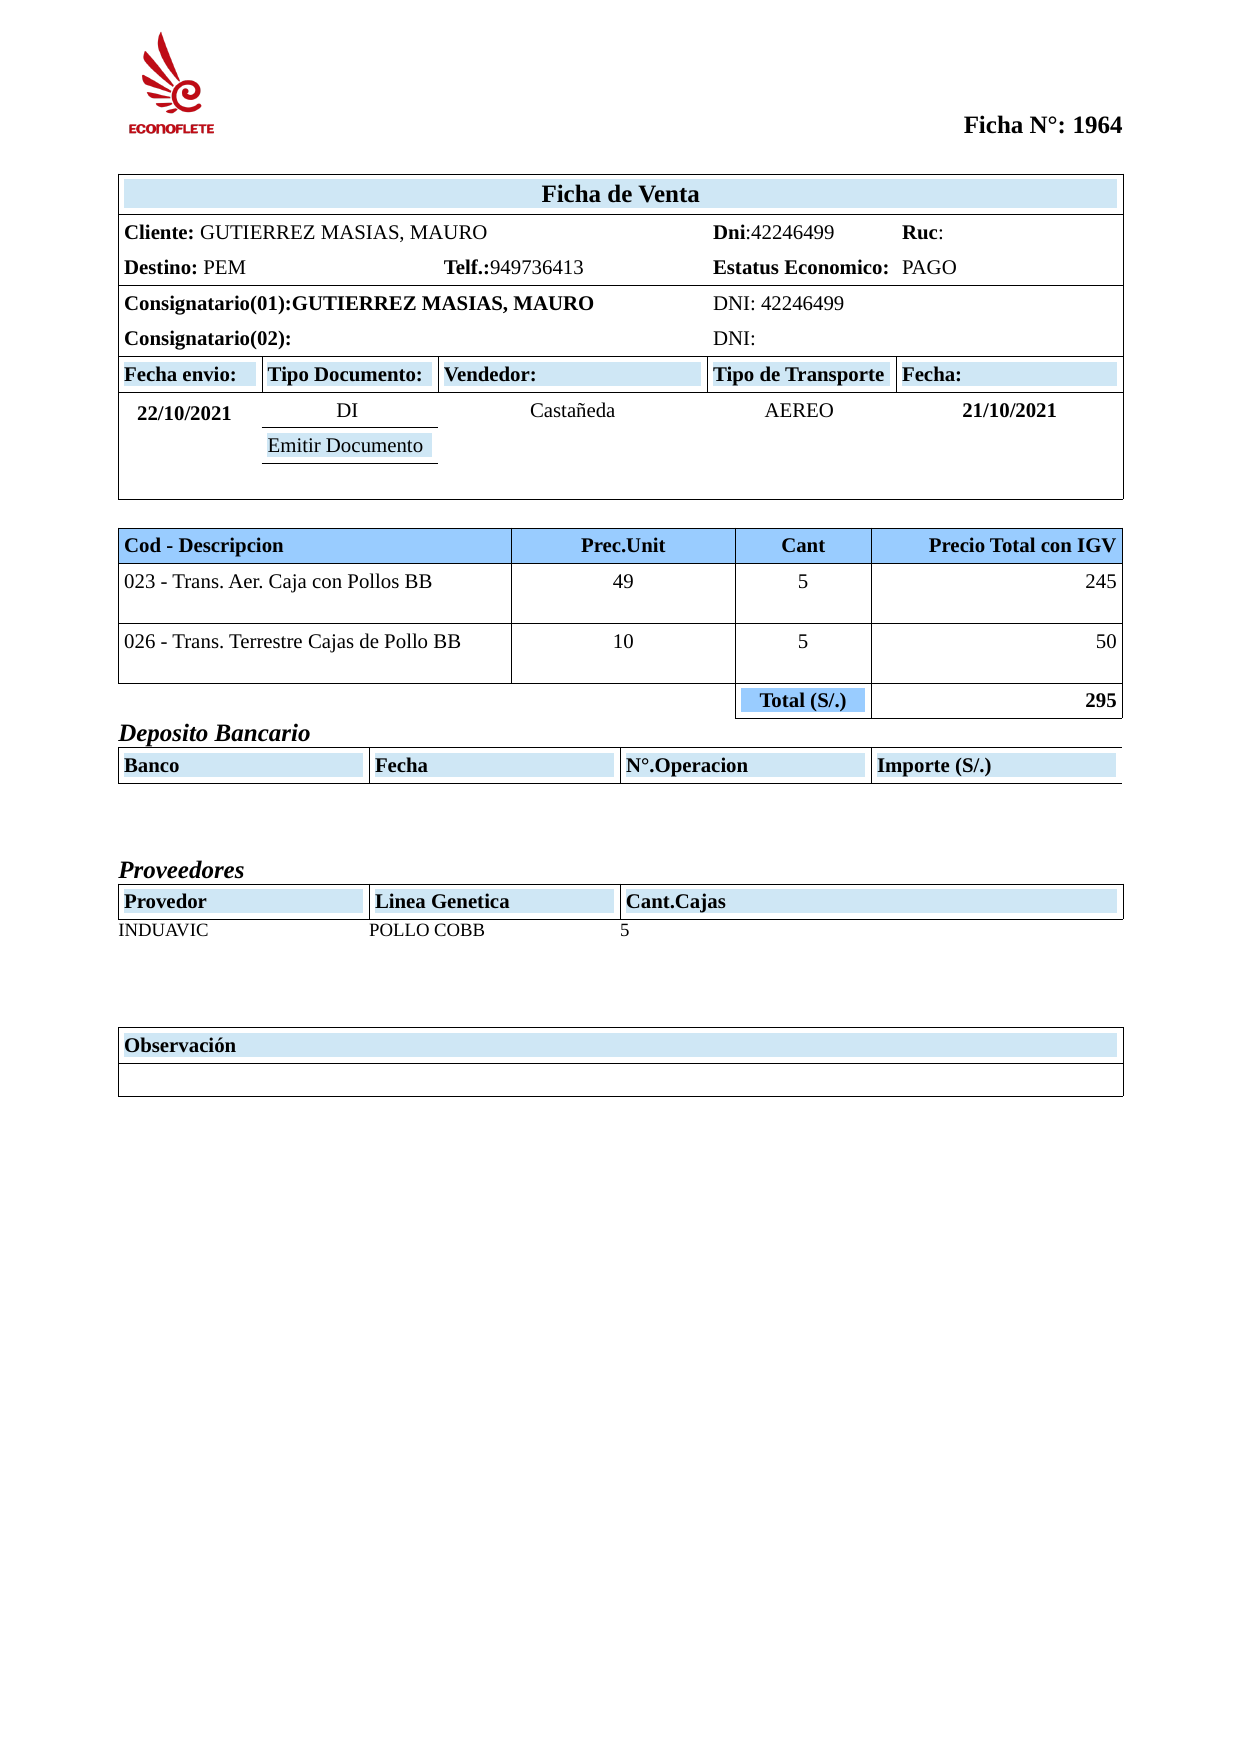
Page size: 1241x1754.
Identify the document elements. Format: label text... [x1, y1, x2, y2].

table_cell 21/10/2021 [896, 393, 1123, 498]
table_cell Tipo de Transporte [708, 357, 896, 392]
table_cell [118, 784, 369, 807]
table_cell [620, 1006, 1123, 1027]
table_cell DNI: [707, 321, 1123, 356]
table_cell [369, 784, 620, 807]
table_cell Vendedor: [439, 357, 707, 392]
table_cell [118, 941, 369, 962]
table_cell [118, 984, 369, 1006]
table_cell 5 [736, 624, 871, 682]
table_cell [119, 1064, 1123, 1096]
table_cell DNI: 42246499 [707, 286, 1123, 321]
table_cell [369, 963, 620, 984]
table_header Banco [119, 748, 369, 782]
table_cell [620, 807, 871, 831]
table_cell Consignatario(01):GUTIERREZ MASIAS, MAURO [119, 286, 707, 321]
table_cell 10 [512, 624, 735, 682]
table_cell [369, 807, 620, 831]
table_cell [620, 984, 1123, 1006]
picture [118, 31, 225, 134]
table_cell [118, 1006, 369, 1027]
table_header Fecha [370, 748, 620, 782]
table_cell [369, 941, 620, 962]
table_header Cant.Cajas [621, 885, 1123, 919]
table_cell [871, 784, 1122, 807]
table_cell Consignatario(02): [119, 321, 707, 356]
table_header Importe (S/.) [872, 748, 1122, 782]
table_cell Emitir Documento [262, 428, 438, 463]
table_cell AEREO [707, 393, 896, 498]
table_header Observación [119, 1028, 1123, 1063]
table_cell [369, 984, 620, 1006]
table_cell 5 [736, 564, 871, 623]
table_cell [118, 684, 511, 718]
table_cell [369, 1006, 620, 1027]
table_cell [511, 684, 735, 718]
table_cell [118, 963, 369, 984]
table_cell Destino: PEM [119, 249, 438, 285]
table_header Provedor [119, 885, 369, 919]
table_cell INDUAVIC [118, 920, 369, 941]
table_cell [118, 807, 369, 831]
table_cell PAGO [896, 249, 1123, 285]
table_cell Total (S/.) [736, 684, 871, 718]
table_cell [620, 831, 871, 855]
table_cell Cliente: GUTIERREZ MASIAS, MAURO [119, 215, 707, 249]
table_header Ficha de Venta [119, 175, 1123, 214]
table_header N°.Operacion [621, 748, 871, 782]
table_cell Estatus Economico: [707, 249, 896, 285]
table_cell POLLO COBB [369, 920, 620, 941]
table_cell 22/10/2021 [119, 393, 262, 498]
table_cell Ruc: [896, 215, 1123, 249]
table_cell Fecha envio: [119, 357, 262, 392]
table_cell [369, 831, 620, 855]
table_cell 023 - Trans. Aer. Caja con Pollos BB [119, 564, 511, 623]
table_header Precio Total con IGV [872, 529, 1122, 563]
table_header Prec.Unit [512, 529, 735, 563]
table_cell Telf.:949736413 [438, 249, 707, 285]
table_cell [118, 831, 369, 855]
table_cell Fecha: [897, 357, 1123, 392]
table_cell 49 [512, 564, 735, 623]
table_header Cod - Descripcion [119, 529, 511, 563]
text Deposito Bancario [118, 718, 1122, 747]
table_cell [871, 831, 1122, 855]
text Proveedores [118, 855, 1122, 883]
table_cell 026 - Trans. Terrestre Cajas de Pollo BB [119, 624, 511, 682]
table_cell 245 [872, 564, 1122, 623]
table_header Linea Genetica [370, 885, 620, 919]
table_cell [871, 807, 1122, 831]
table_cell Castañeda [438, 393, 707, 498]
table_cell [620, 941, 1123, 962]
table_cell 5 [620, 920, 1123, 941]
table_header Cant [736, 529, 871, 563]
table_cell Dni:42246499 [707, 215, 896, 249]
table_cell Tipo Documento: [263, 357, 438, 392]
table_cell [620, 784, 871, 807]
table_cell DI [262, 393, 438, 427]
table_cell [262, 464, 438, 498]
table_cell [620, 963, 1123, 984]
table_cell 295 [872, 684, 1122, 718]
table_cell 50 [872, 624, 1122, 682]
